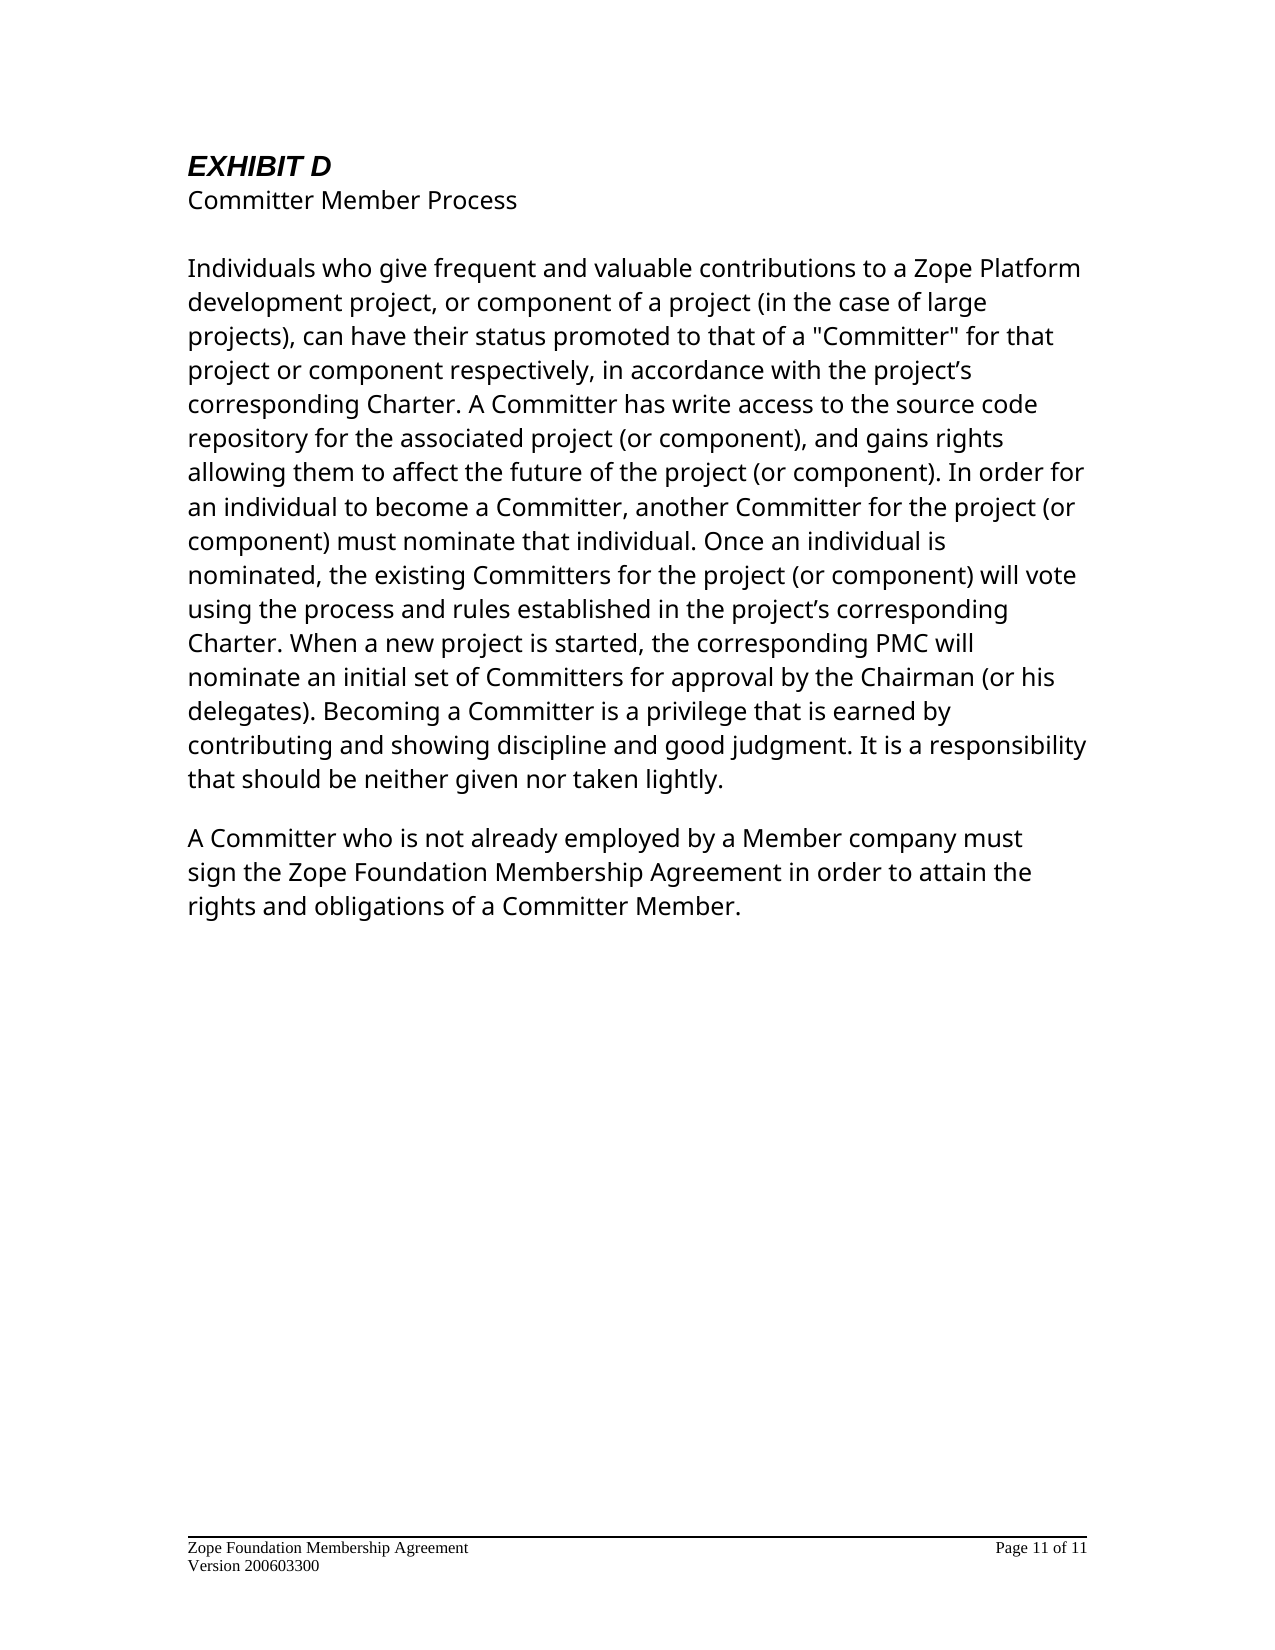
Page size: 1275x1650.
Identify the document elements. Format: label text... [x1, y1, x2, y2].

text A Committer who is not already employed by a Member company must sign the Zope Foundation Membership Agreement in order to attain the rights and obligations of a Committer Member. [187, 821, 1068, 923]
text Individuals who give frequent and valuable contributions to a Zope Platform development project, or component of a project (in the case of large projects), can have their status promoted to that of a "Committer" for that project or component respectively, in accordance with the project’s corresponding Charter. A Committer has write access to the source code repository for the associated project (or component), and gains rights allowing them to affect the future of the project (or component). In order for an individual to become a Committer, another Committer for the project (or component) must nominate that individual. Once an individual is nominated, the existing Committers for the project (or component) will vote using the process and rules established in the project’s corresponding Charter. When a new project is started, the corresponding PMC will nominate an initial set of Committers for approval by the Chairman (or his delegates). Becoming a Committer is a privilege that is earned by contributing and showing discipline and good judgment. It is a responsibility that should be neither given nor taken lightly. [187, 251, 1087, 796]
text EXHIBIT D Committer Member Process [187, 150, 1087, 251]
